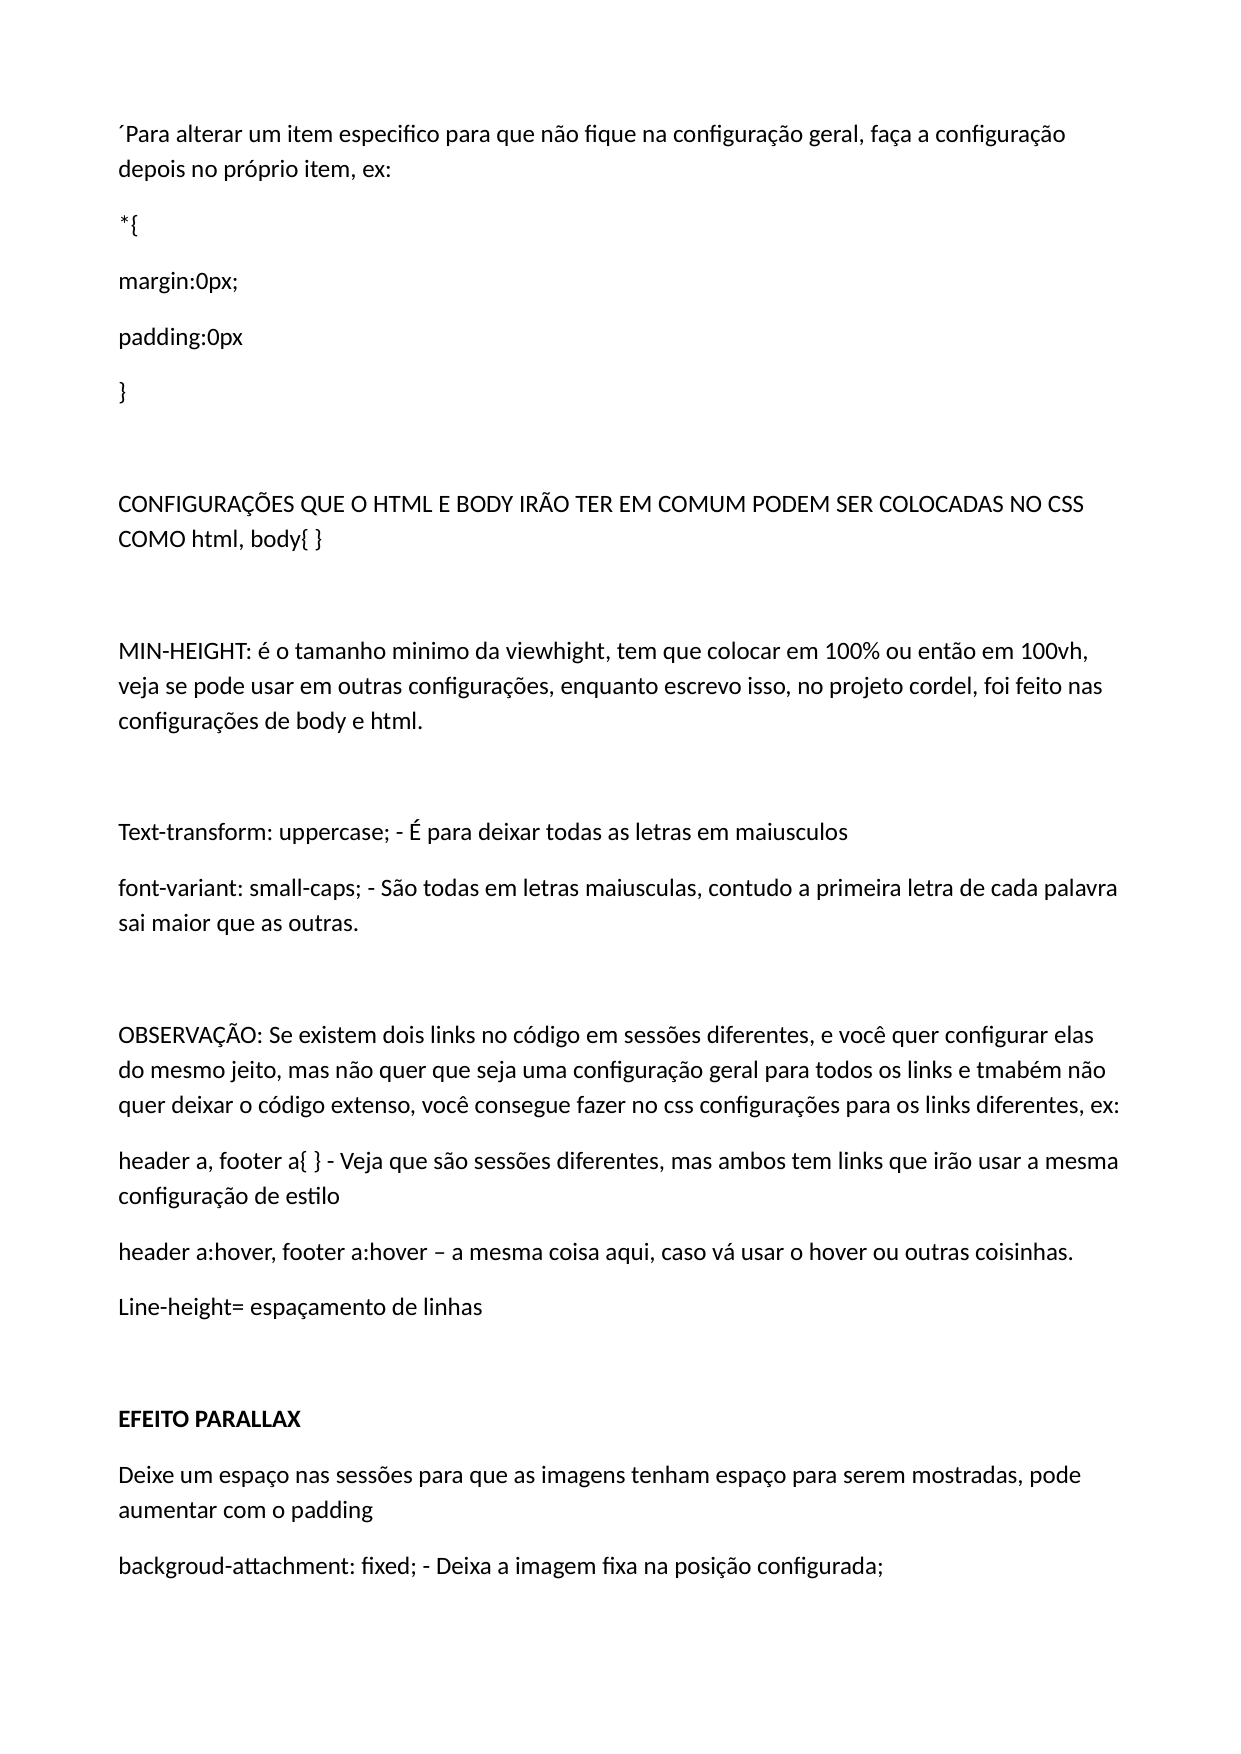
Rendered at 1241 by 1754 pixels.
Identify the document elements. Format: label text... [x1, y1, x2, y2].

text margin:0px; [118, 265, 1122, 295]
text } [118, 376, 1122, 407]
text padding:0px [118, 321, 1122, 351]
text OBSERVAÇÃO: Se existem dois links no código em sessões diferentes, e você quer configurar elas do mesmo jeito, mas não quer que seja uma configuração geral para todos os links e tmabém não quer deixar o código extenso, você consegue fazer no css configurações para os links diferentes, ex: [118, 1019, 1122, 1119]
text Text-transform: uppercase; - É para deixar todas as letras em maiusculos [118, 816, 1122, 847]
text header a:hover, footer a:hover – a mesma coisa aqui, caso vá usar o hover ou outras coisinhas. [118, 1236, 1122, 1266]
text EFEITO PARALLAX [118, 1403, 1122, 1434]
text CONFIGURAÇÕES QUE O HTML E BODY IRÃO TER EM COMUM PODEM SER COLOCADAS NO CSS COMO html, body{ } [118, 488, 1122, 554]
text MIN-HEIGHT: é o tamanho minimo da viewhight, tem que colocar em 100% ou então em 100vh, veja se pode usar em outras configurações, enquanto escrevo isso, no projeto cordel, foi feito nas configurações de body e html. [118, 635, 1122, 735]
text Line-height= espaçamento de linhas [118, 1291, 1122, 1322]
text ´Para alterar um item especifico para que não fique na configuração geral, faça a configuração depois no próprio item, ex: [118, 118, 1122, 184]
text *{ [118, 209, 1122, 239]
text Deixe um espaço nas sessões para que as imagens tenham espaço para serem mostradas, pode aumentar com o padding [118, 1459, 1122, 1524]
text backgroud-attachment: fixed; - Deixa a imagem fixa na posição configurada; [118, 1550, 1122, 1580]
text font-variant: small-caps; - São todas em letras maiusculas, contudo a primeira letra de cada palavra sai maior que as outras. [118, 872, 1122, 938]
text header a, footer a{ } - Veja que são sessões diferentes, mas ambos tem links que irão usar a mesma configuração de estilo [118, 1145, 1122, 1210]
